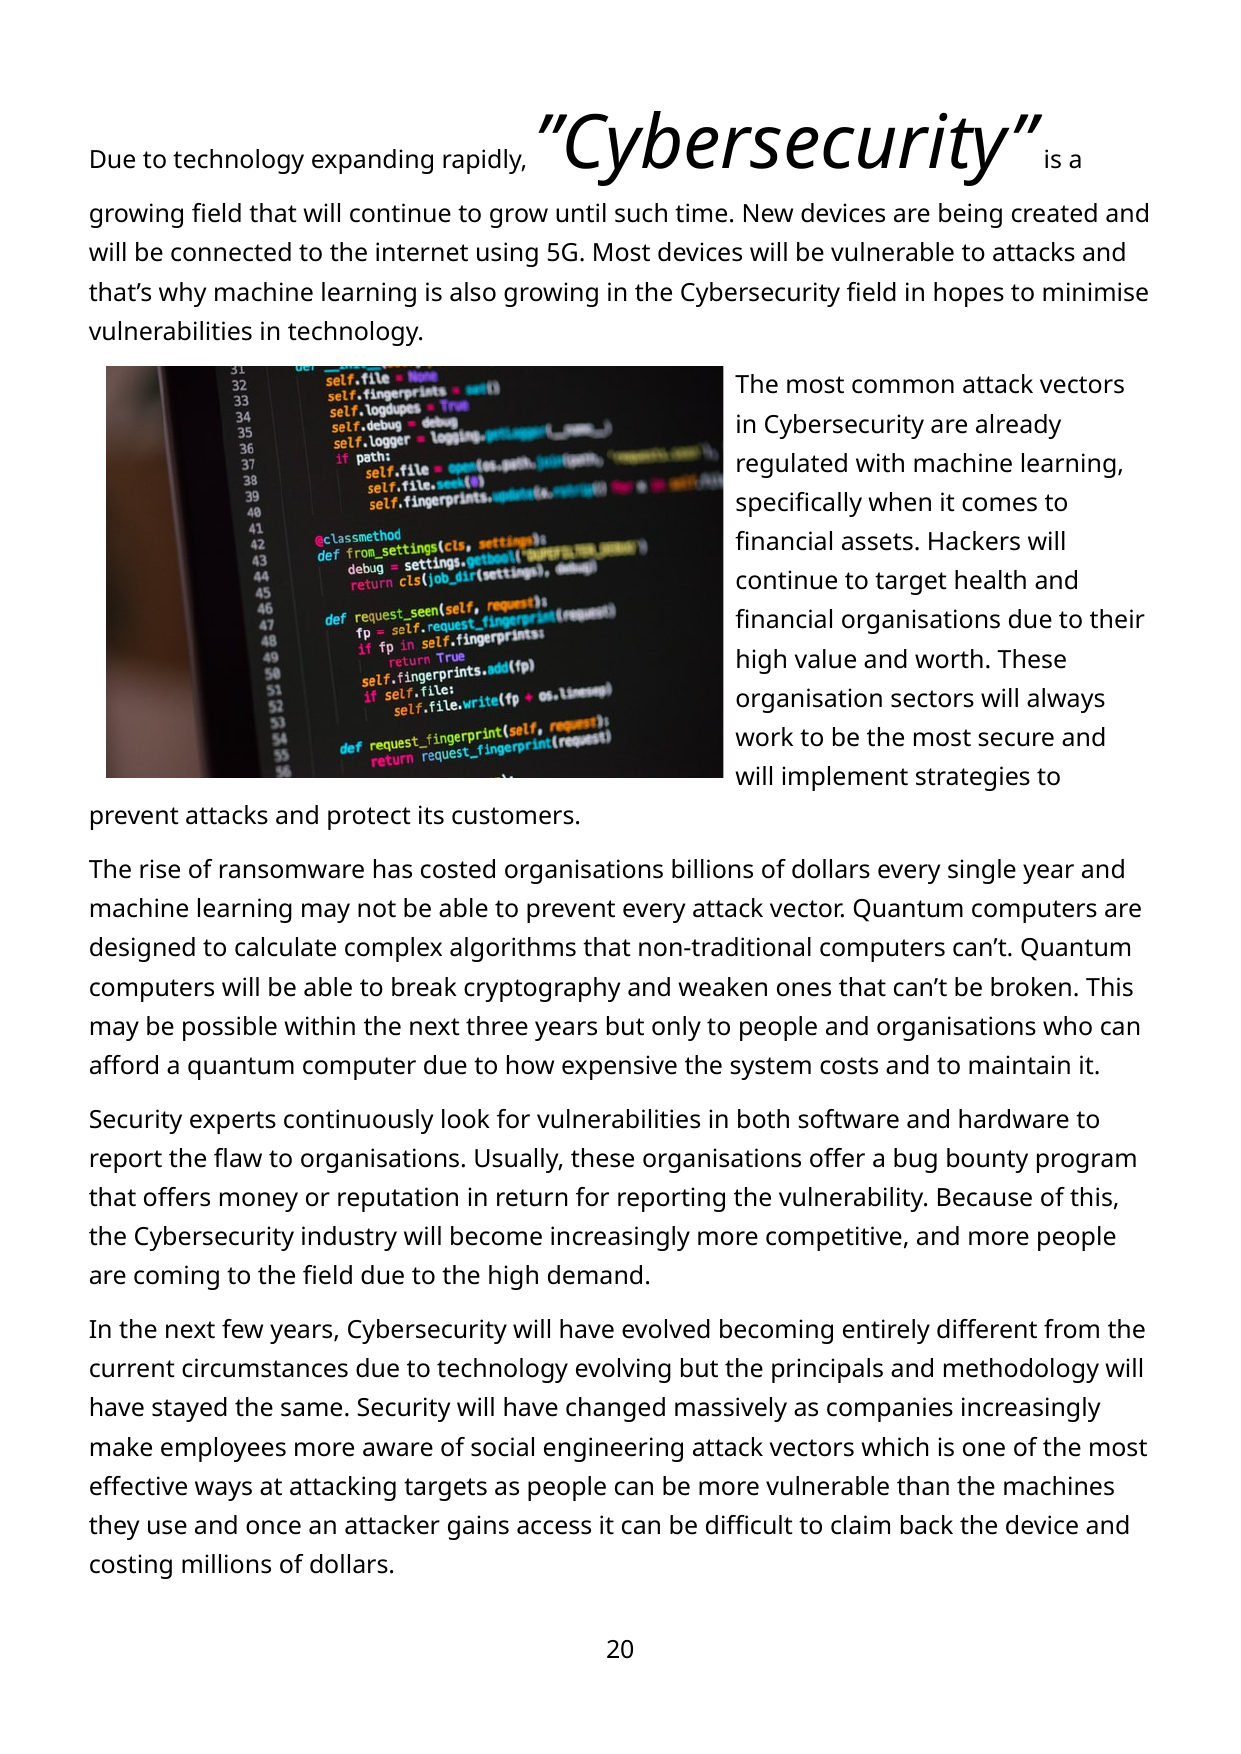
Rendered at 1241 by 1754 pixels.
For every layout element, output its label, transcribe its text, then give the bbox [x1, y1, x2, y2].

text The most common attack vectors in Cybersecurity are already regulated with machine learning, specifically when it comes to financial assets. Hackers will continue to target health and financial organisations due to their high value and worth. These organisation sectors will always work to be the most secure and will implement strategies to prevent attacks and protect its customers. [88, 367, 1152, 832]
text Security experts continuously look for vulnerabilities in both software and hardware to report the flaw to organisations. Usually, these organisations offer a bug bounty program that offers money or reputation in return for reporting the vulnerability. Because of this, the Cybersecurity industry will become increasingly more competitive, and more people are coming to the field due to the high demand. [88, 1101, 1152, 1292]
picture [106, 366, 724, 778]
text In the next few years, Cybersecurity will have evolved becoming entirely different from the current circumstances due to technology evolving but the principals and methodology will have stayed the same. Security will have changed massively as companies increasingly make employees more aware of social engineering attack vectors which is one of the most effective ways at attacking targets as people can be more vulnerable than the machines they use and once an attacker gains access it can be difficult to claim back the device and costing millions of dollars. [88, 1312, 1152, 1581]
text Due to technology expanding rapidly, ”Cybersecurity” is a growing field that will continue to grow until such time. New devices are being created and will be connected to the internet using 5G. Most devices will be vulnerable to attacks and that’s why machine learning is also growing in the Cybersecurity field in hopes to minimise vulnerabilities in technology. [88, 88, 1152, 347]
text The rise of ransomware has costed organisations billions of dollars every single year and machine learning may not be able to prevent every attack vector. Quantum computers are designed to calculate complex algorithms that non-traditional computers can’t. Quantum computers will be able to break cryptography and weaken ones that can’t be broken. This may be possible within the next three years but only to people and organisations who can afford a quantum computer due to how expensive the system costs and to maintain it. [88, 852, 1152, 1082]
